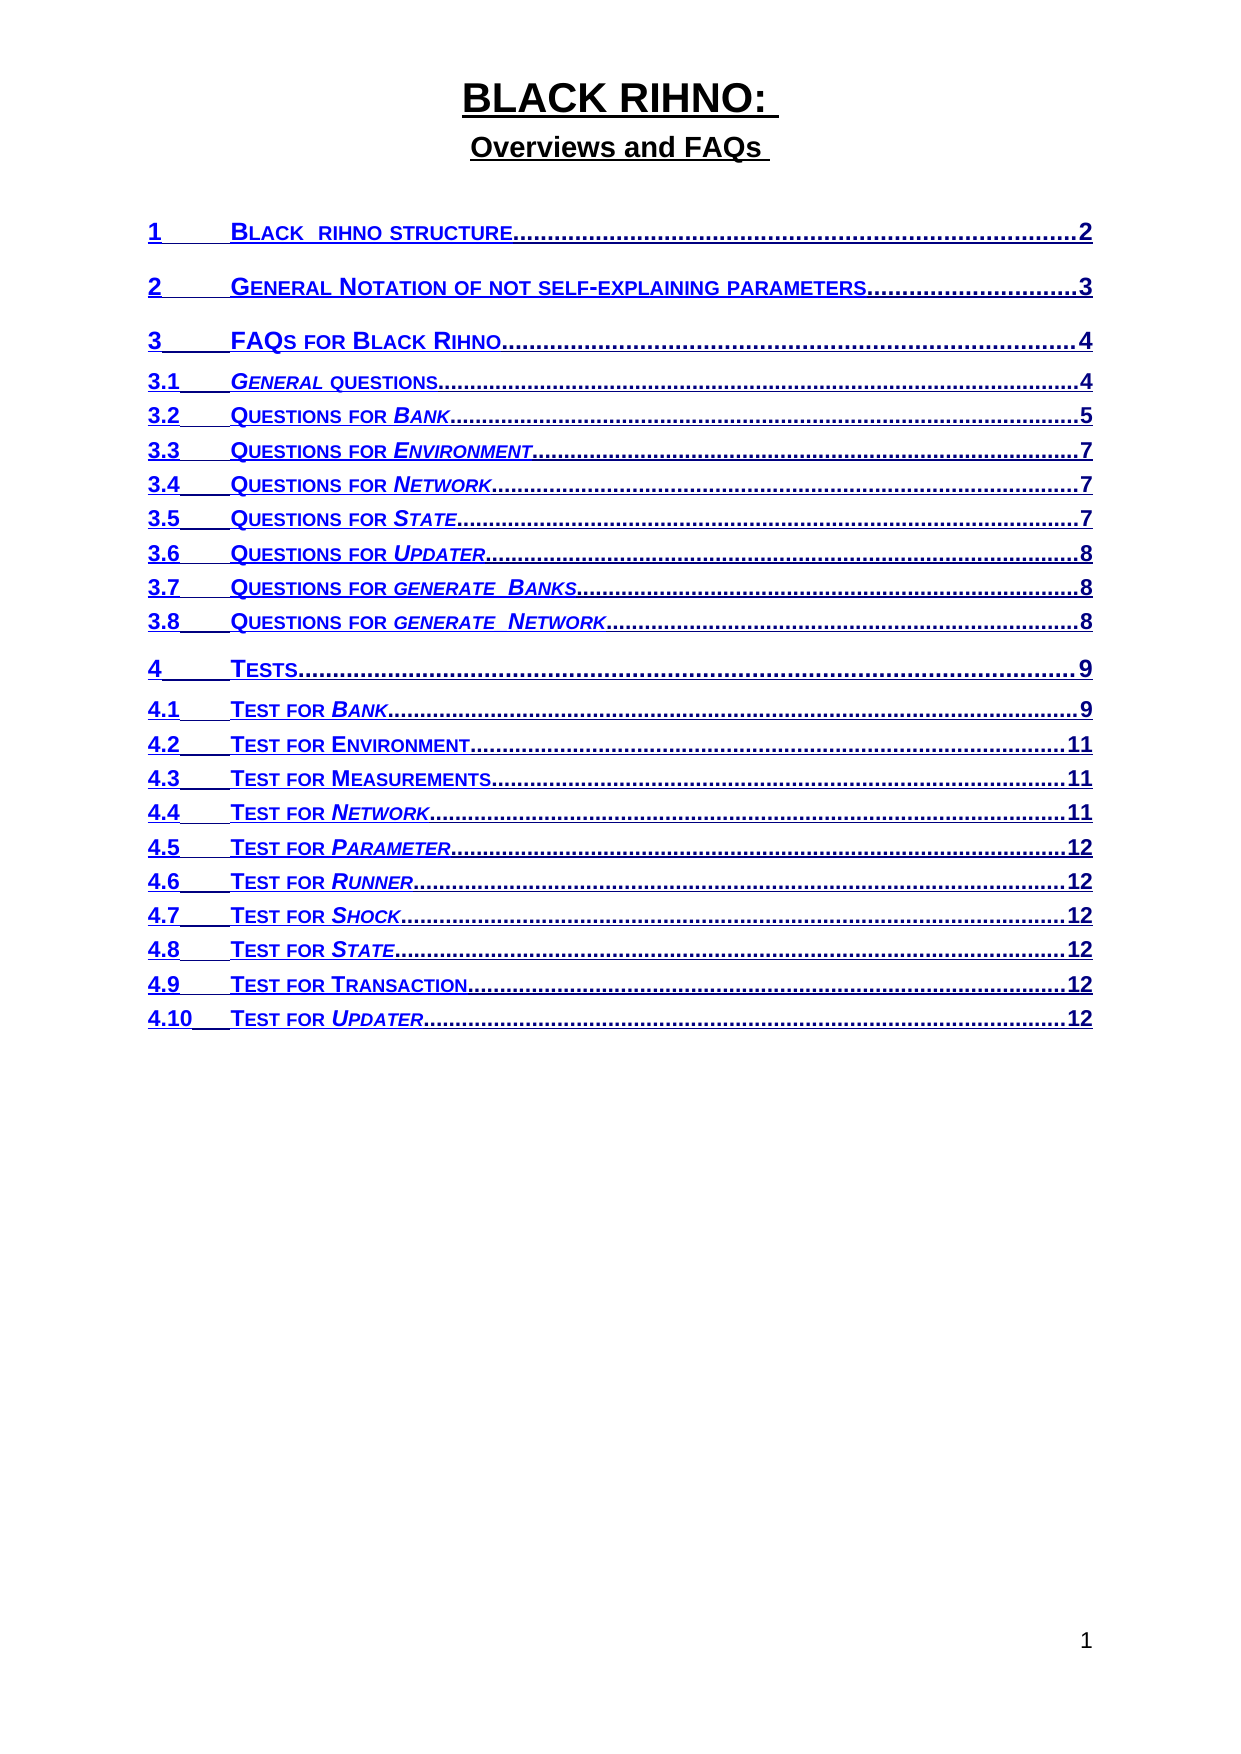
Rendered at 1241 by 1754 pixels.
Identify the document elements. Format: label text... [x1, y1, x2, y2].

text 4.5 Test for Parameter 12 [148, 833, 1093, 857]
text 3.5 Questions for State 7 [148, 504, 1093, 528]
text 4.1 Test for Bank 9 [148, 696, 1093, 724]
text 4.7 Test for Shock 12 [148, 901, 1093, 925]
text 3 FAQs for Black Rihno 4 [148, 326, 1093, 351]
text 3.2 Questions for Bank 5 [148, 402, 1093, 429]
text 4.6 Test for Runner 12 [148, 867, 1093, 891]
text 3.4 Questions for Network 7 [148, 470, 1093, 494]
text 3.6 Questions for Updater 8 [148, 539, 1093, 563]
text 4.9 Test for Transaction 12 [148, 970, 1093, 994]
text 2 General Notation of not self-explaining parameters 3 [148, 271, 1093, 297]
text 1 Black_rihno structure 2 [148, 217, 1093, 243]
text BLACK RIHNO: Overviews and FAQs [148, 74, 1093, 163]
text 4 Tests 9 [148, 654, 1093, 679]
text 3.1 General questions 4 [148, 367, 1093, 391]
text 4.3 Test for Measurements 11 [148, 764, 1093, 788]
text 4.10 Test for Updater 12 [148, 1004, 1093, 1028]
text 3.7 Questions for generate_Banks 8 [148, 573, 1093, 597]
text 4.4 Test for Network 11 [148, 798, 1093, 826]
text 4.8 Test for State 12 [148, 936, 1093, 963]
text 3.3 Questions for Environment 7 [148, 436, 1093, 460]
text 3.8 Questions for generate_Network 8 [148, 607, 1093, 631]
text 4.2 Test for Environment 11 [148, 730, 1093, 754]
